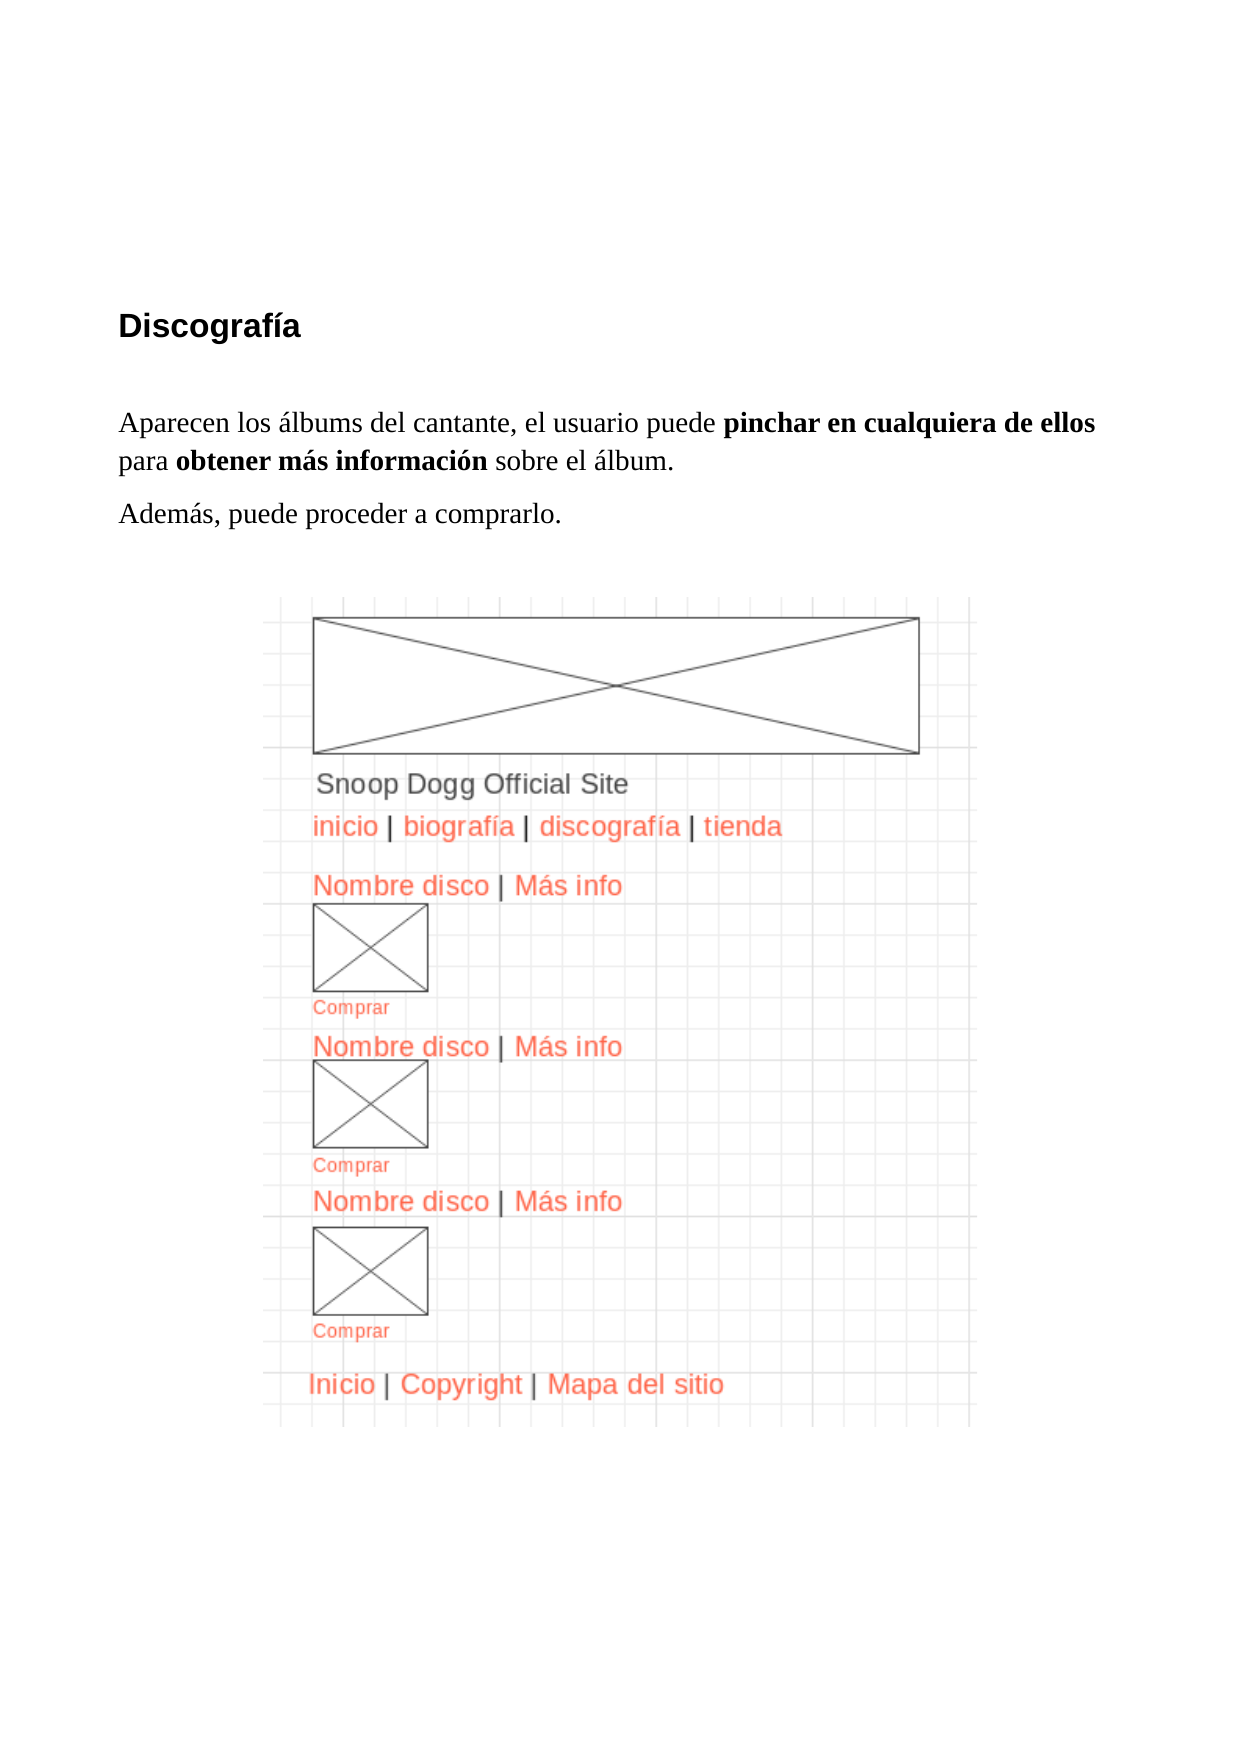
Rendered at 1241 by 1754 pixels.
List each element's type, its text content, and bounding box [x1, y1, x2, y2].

subtitle Discografía [118, 306, 1122, 345]
text Aparecen los álbums del cantante, el usuario puede pinchar en cualquiera de ellos para obtener más información sobre el álbum. [118, 405, 1122, 477]
text Además, puede proceder a comprarlo. [118, 497, 1122, 530]
picture [263, 597, 978, 1427]
